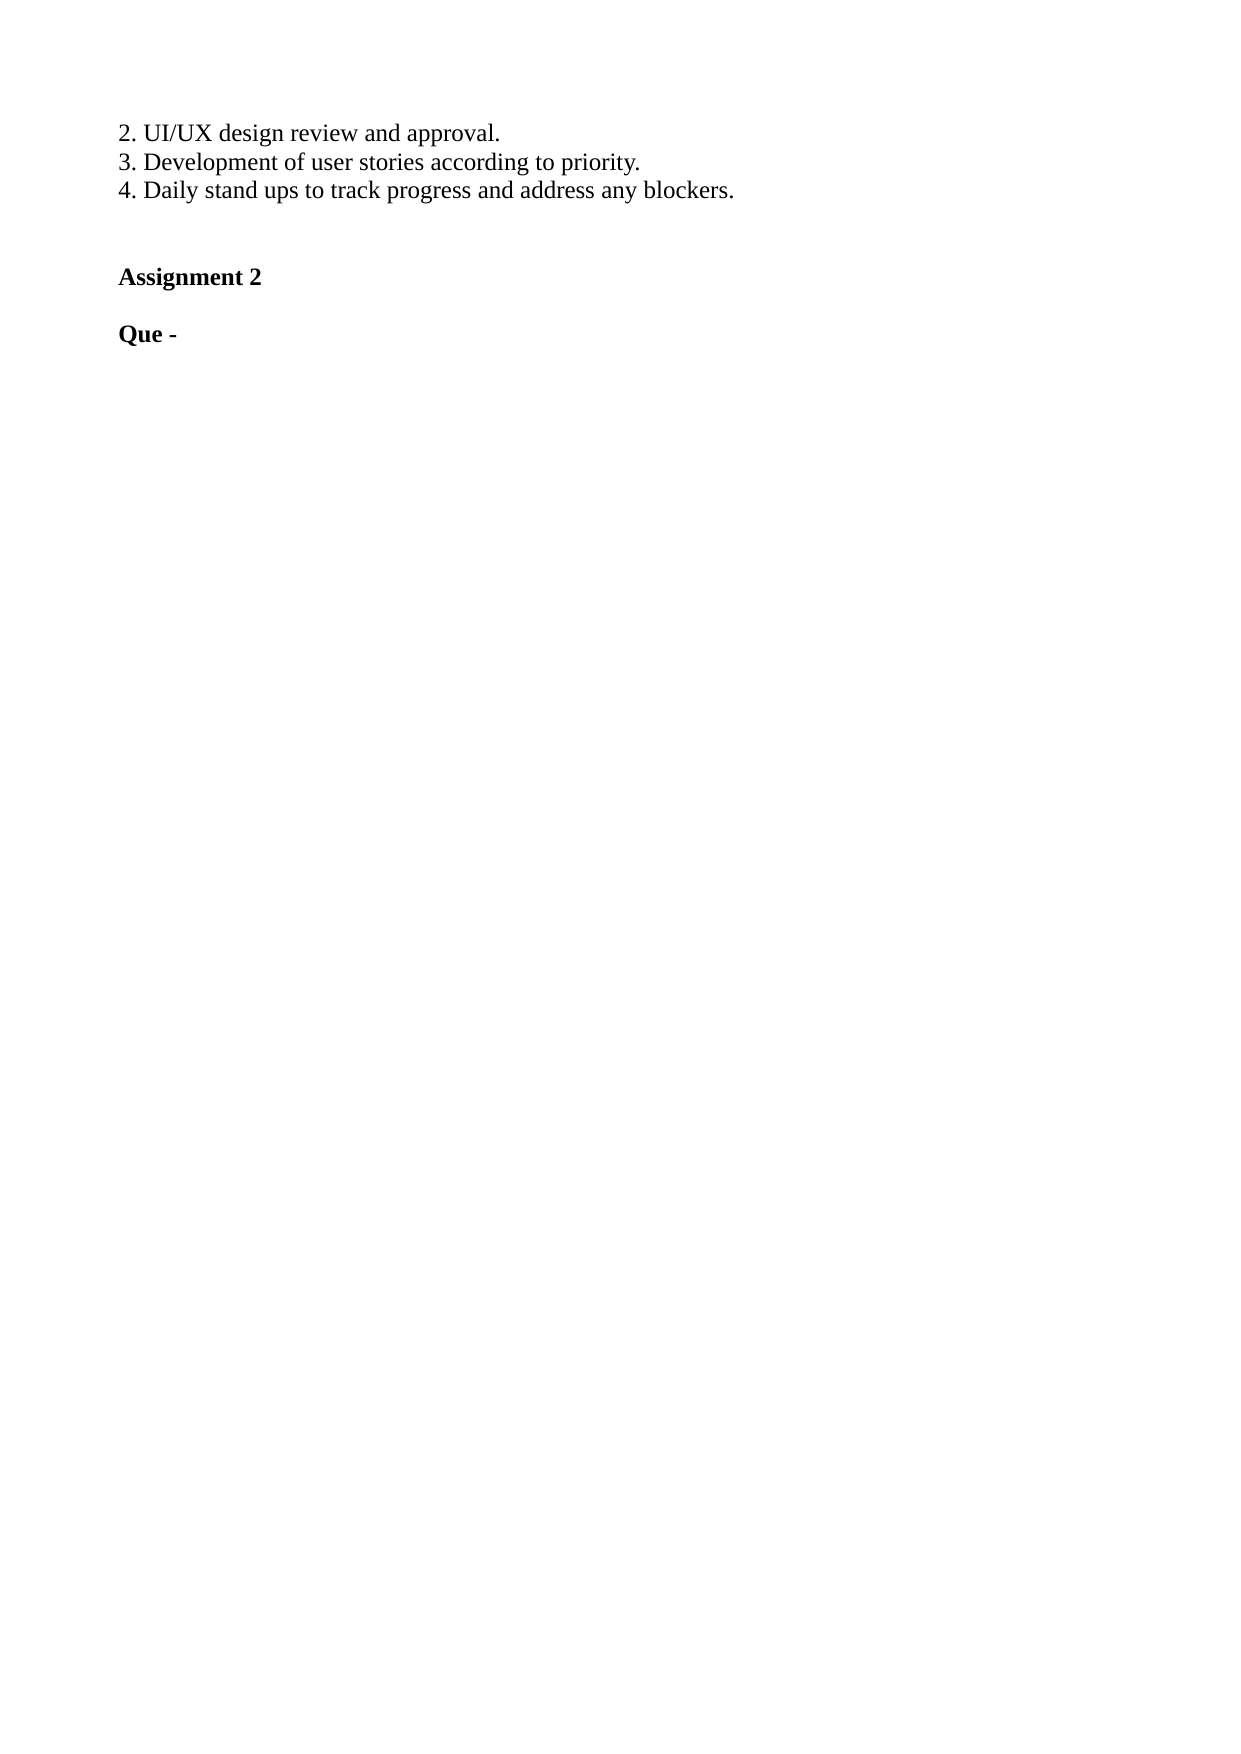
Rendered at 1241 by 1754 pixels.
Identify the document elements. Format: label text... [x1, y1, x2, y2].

text Assignment 2 [118, 262, 1122, 291]
text 3. Development of user stories according to priority. [118, 147, 1122, 176]
text 4. Daily stand ups to track progress and address any blockers. [118, 176, 1122, 204]
text 2. UI/UX design review and approval. [118, 118, 1122, 147]
text Que - [118, 319, 1122, 348]
